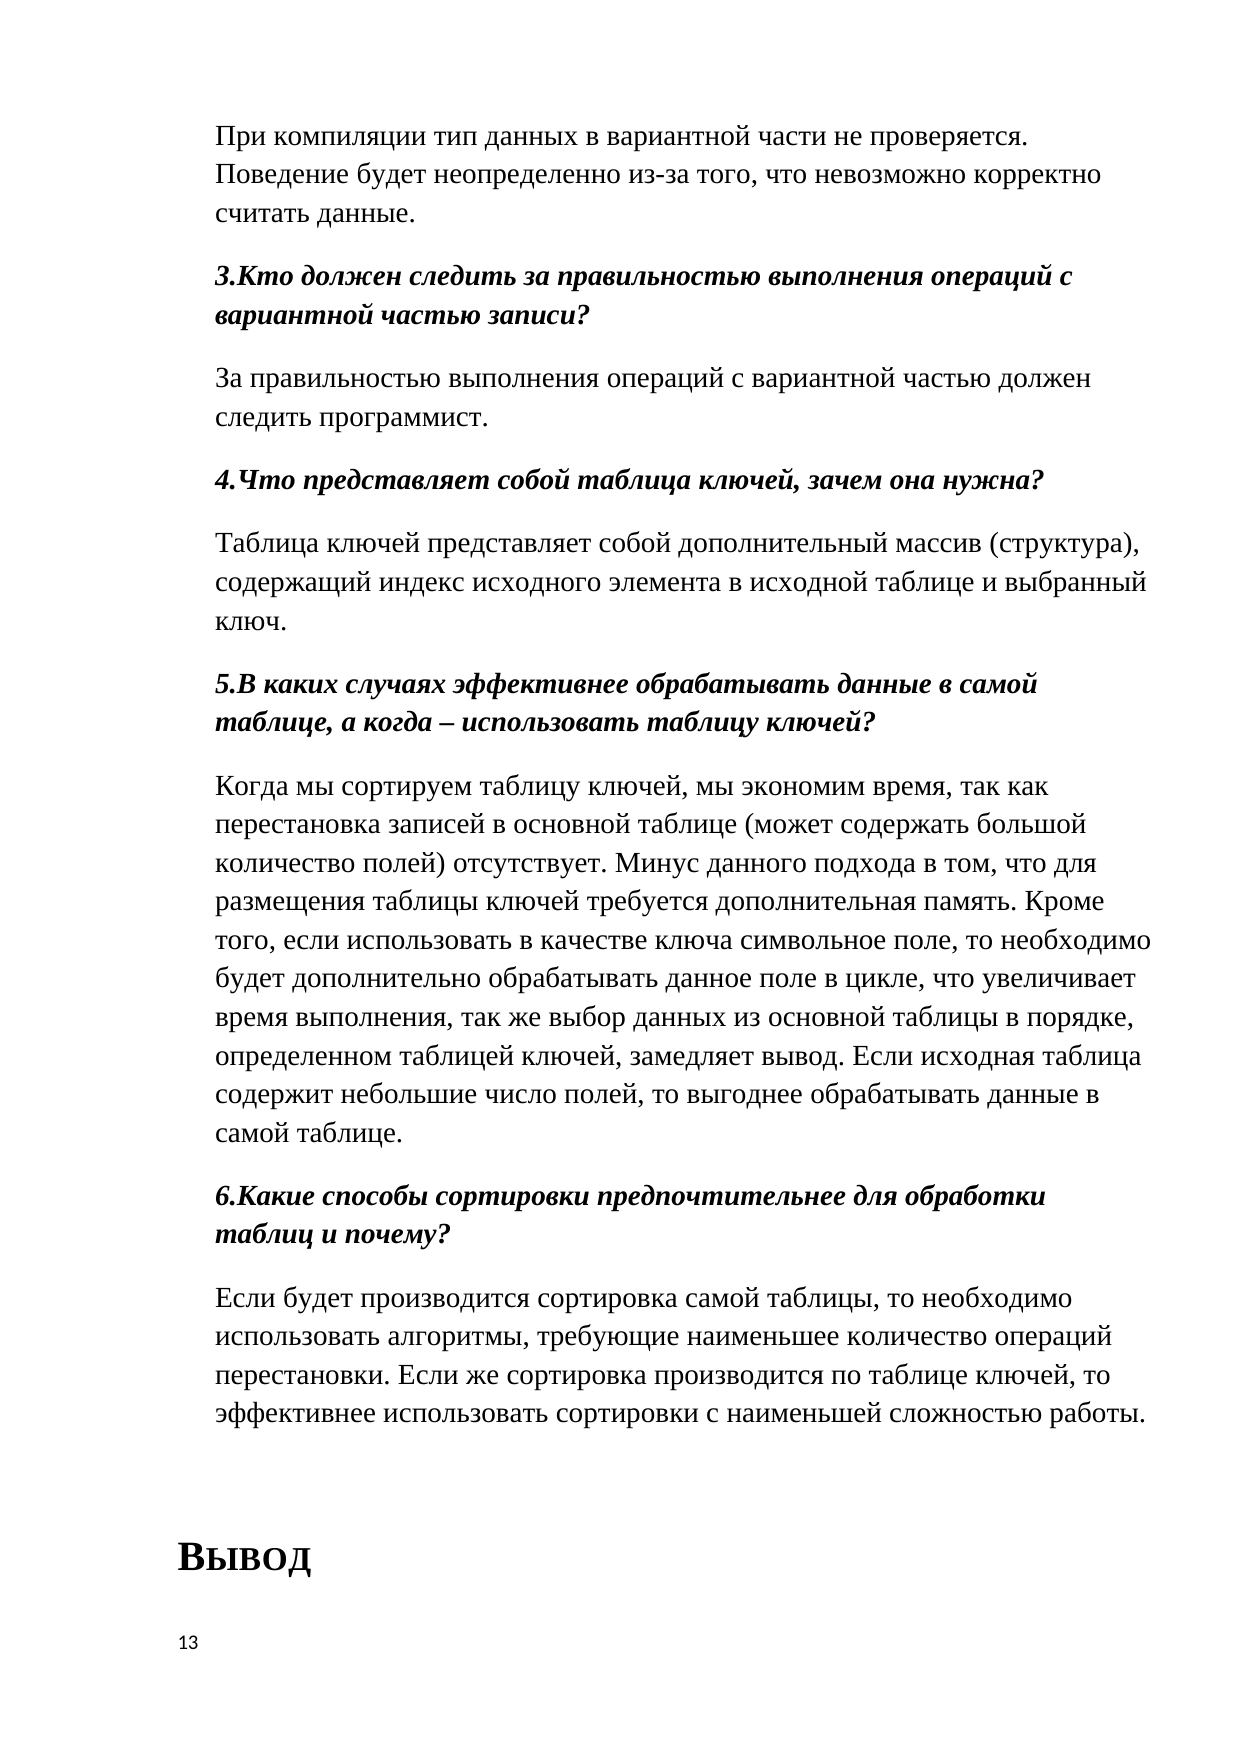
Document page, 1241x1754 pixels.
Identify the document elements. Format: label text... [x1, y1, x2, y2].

list 4.Что представляет собой таблица ключей, зачем она нужна? [215, 462, 1152, 496]
list Когда мы сортируем таблицу ключей, мы экономим время, так как перестановка записей в основной таблице (может содержать большой количество полей) отсутствует. Минус данного подхода в том, что для размещения таблицы ключей требуется дополнительная память. Кроме того, если использовать в качестве ключа символьное поле, то необходимо будет дополнительно обрабатывать данное поле в цикле, что увеличивает время выполнения, так же выбор данных из основной таблицы в порядке, определенном таблицей ключей, замедляет вывод. Если исходная таблица содержит небольшие число полей, то выгоднее обрабатывать данные в самой таблице. [215, 768, 1152, 1148]
list 6.Какие способы сортировки предпочтительнее для обработки таблиц и почему? [215, 1178, 1152, 1250]
list За правильностью выполнения операций с вариантной частью должен следить программист. [215, 360, 1152, 432]
list При компиляции тип данных в вариантной части не проверяется. Поведение будет неопределенно из-за того, что невозможно корректно считать данные. [215, 118, 1152, 229]
subtitle Вывод [177, 1531, 1152, 1579]
list Если будет производится сортировка самой таблицы, то необходимо использовать алгоритмы, требующие наименьшее количество операций перестановки. Если же сортировка производится по таблице ключей, то эффективнее использовать сортировки с наименьшей сложностью работы. [215, 1280, 1152, 1429]
list 5.В каких случаях эффективнее обрабатывать данные в самой таблице, а когда – использовать таблицу ключей? [215, 666, 1152, 738]
list Таблица ключей представляет собой дополнительный массив (структура), содержащий индекс исходного элемента в исходной таблице и выбранный ключ. [215, 526, 1152, 636]
list 3.Кто должен следить за правильностью выполнения операций с вариантной частью записи? [215, 258, 1152, 331]
